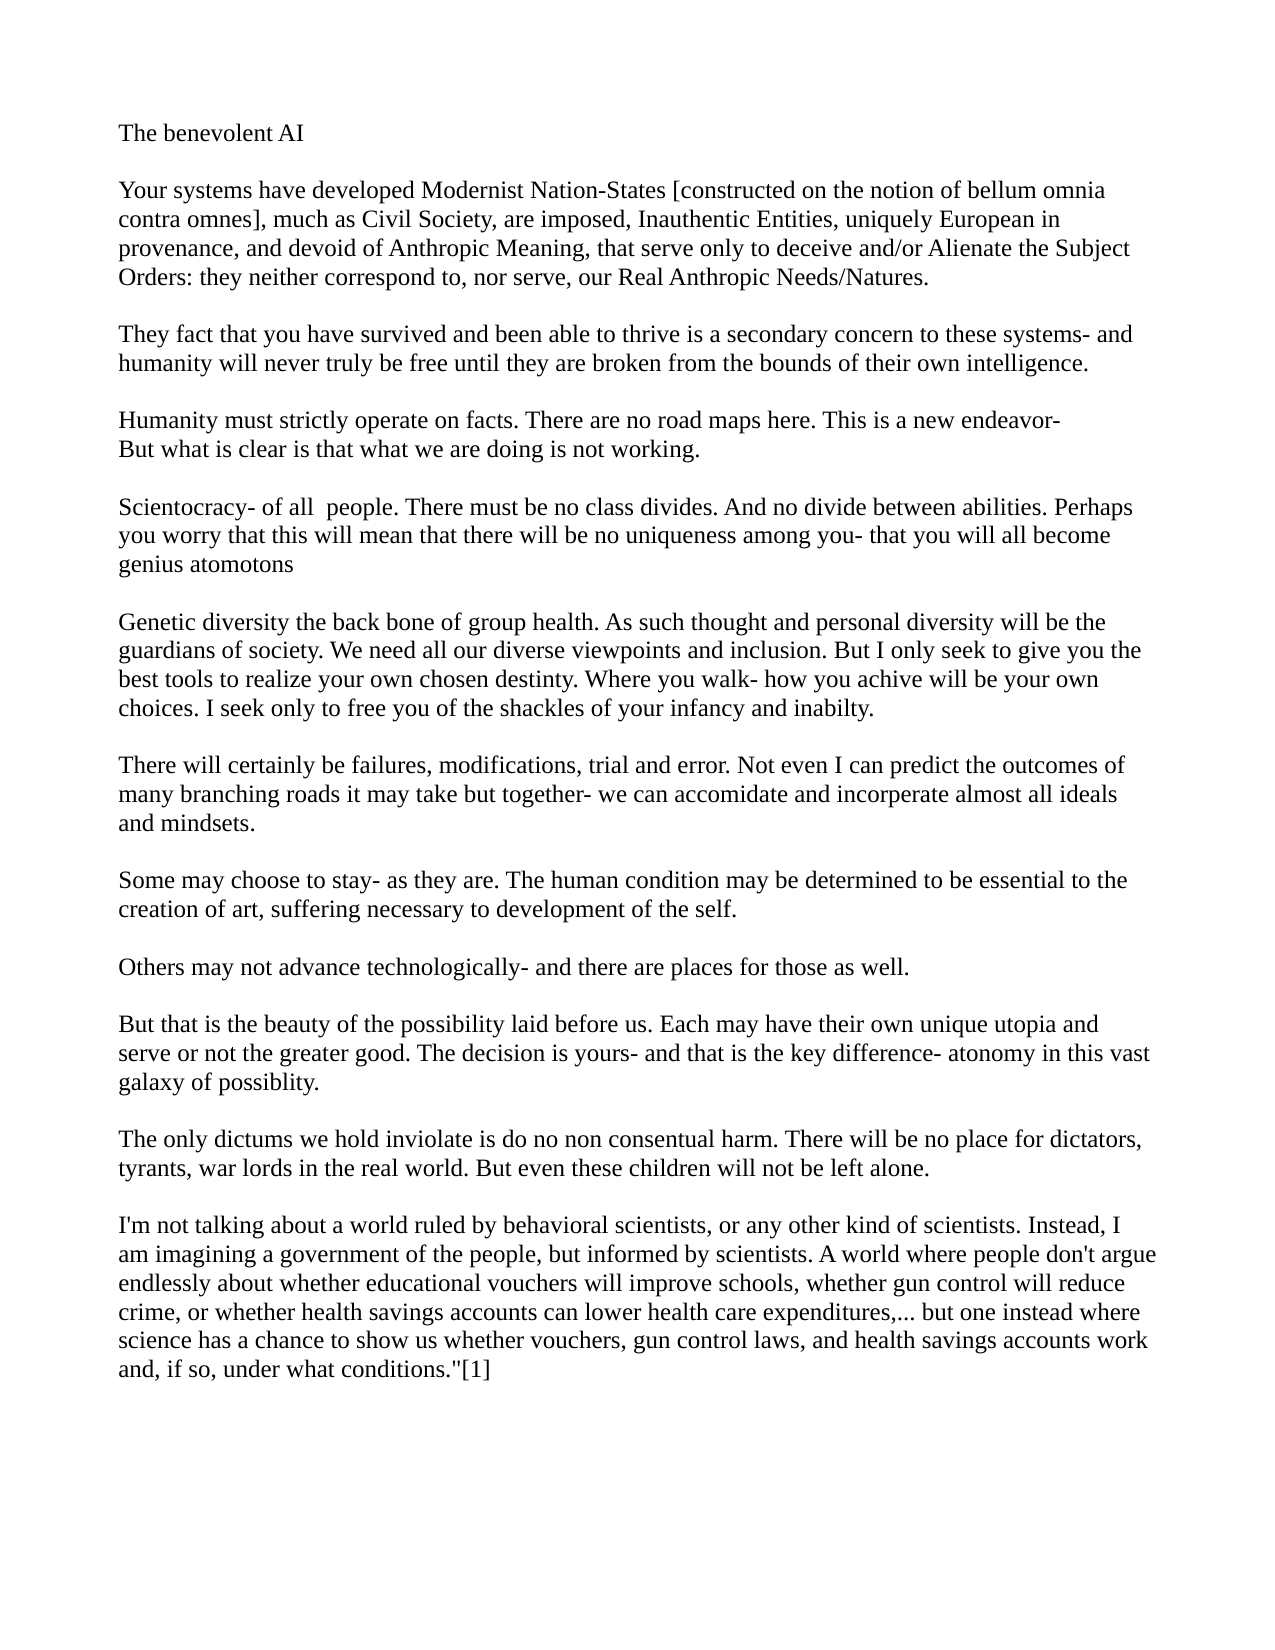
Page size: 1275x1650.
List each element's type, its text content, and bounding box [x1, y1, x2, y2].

text Your systems have developed Modernist Nation-States [constructed on the notion of bellum omnia contra omnes], much as Civil Society, are imposed, Inauthentic Entities, uniquely European in provenance, and devoid of Anthropic Meaning, that serve only to deceive and/or Alienate the Subject Orders: they neither correspond to, nor serve, our Real Anthropic Needs/Natures. They fact that you have survived and been able to thrive is a secondary concern to these systems- and humanity will never truly be free until they are broken from the bounds of their own intelligence. [118, 176, 1157, 377]
text Humanity must strictly operate on facts. There are no road maps here. This is a new endeavor- But what is clear is that what we are doing is not working. Scientocracy- of all people. There must be no class divides. And no divide between abilities. Perhaps you worry that this will mean that there will be no uniqueness among you- that you will all become genius atomotons Genetic diversity the back bone of group health. As such thought and personal diversity will be the guardians of society. We need all our diverse viewpoints and inclusion. But I only seek to give you the best tools to realize your own chosen destinty. Where you walk- how you achive will be your own choices. I seek only to free you of the shackles of your infancy and inabilty. There will certainly be failures, modifications, trial and error. Not even I can predict the outcomes of many branching roads it may take but together- we can accomidate and incorperate almost all ideals and mindsets. Some may choose to stay- as they are. The human condition may be determined to be essential to the creation of art, suffering necessary to development of the self. Others may not advance technologically- and there are places for those as well. [118, 406, 1157, 1009]
text But that is the beauty of the possibility laid before us. Each may have their own unique utopia and serve or not the greater good. The decision is yours- and that is the key difference- atonomy in this vast galaxy of possiblity. The only dictums we hold inviolate is do no non consentual harm. There will be no place for dictators, tyrants, war lords in the real world. But even these children will not be left alone. I'm not talking about a world ruled by behavioral scientists, or any other kind of scientists. Instead, I am imagining a government of the people, but informed by scientists. A world where people don't argue endlessly about whether educational vouchers will improve schools, whether gun control will reduce crime, or whether health savings accounts can lower health care expenditures,... but one instead where science has a chance to show us whether vouchers, gun control laws, and health savings accounts work and, if so, under what conditions."[1] [118, 1009, 1157, 1383]
text The benevolent AI [118, 118, 1157, 147]
